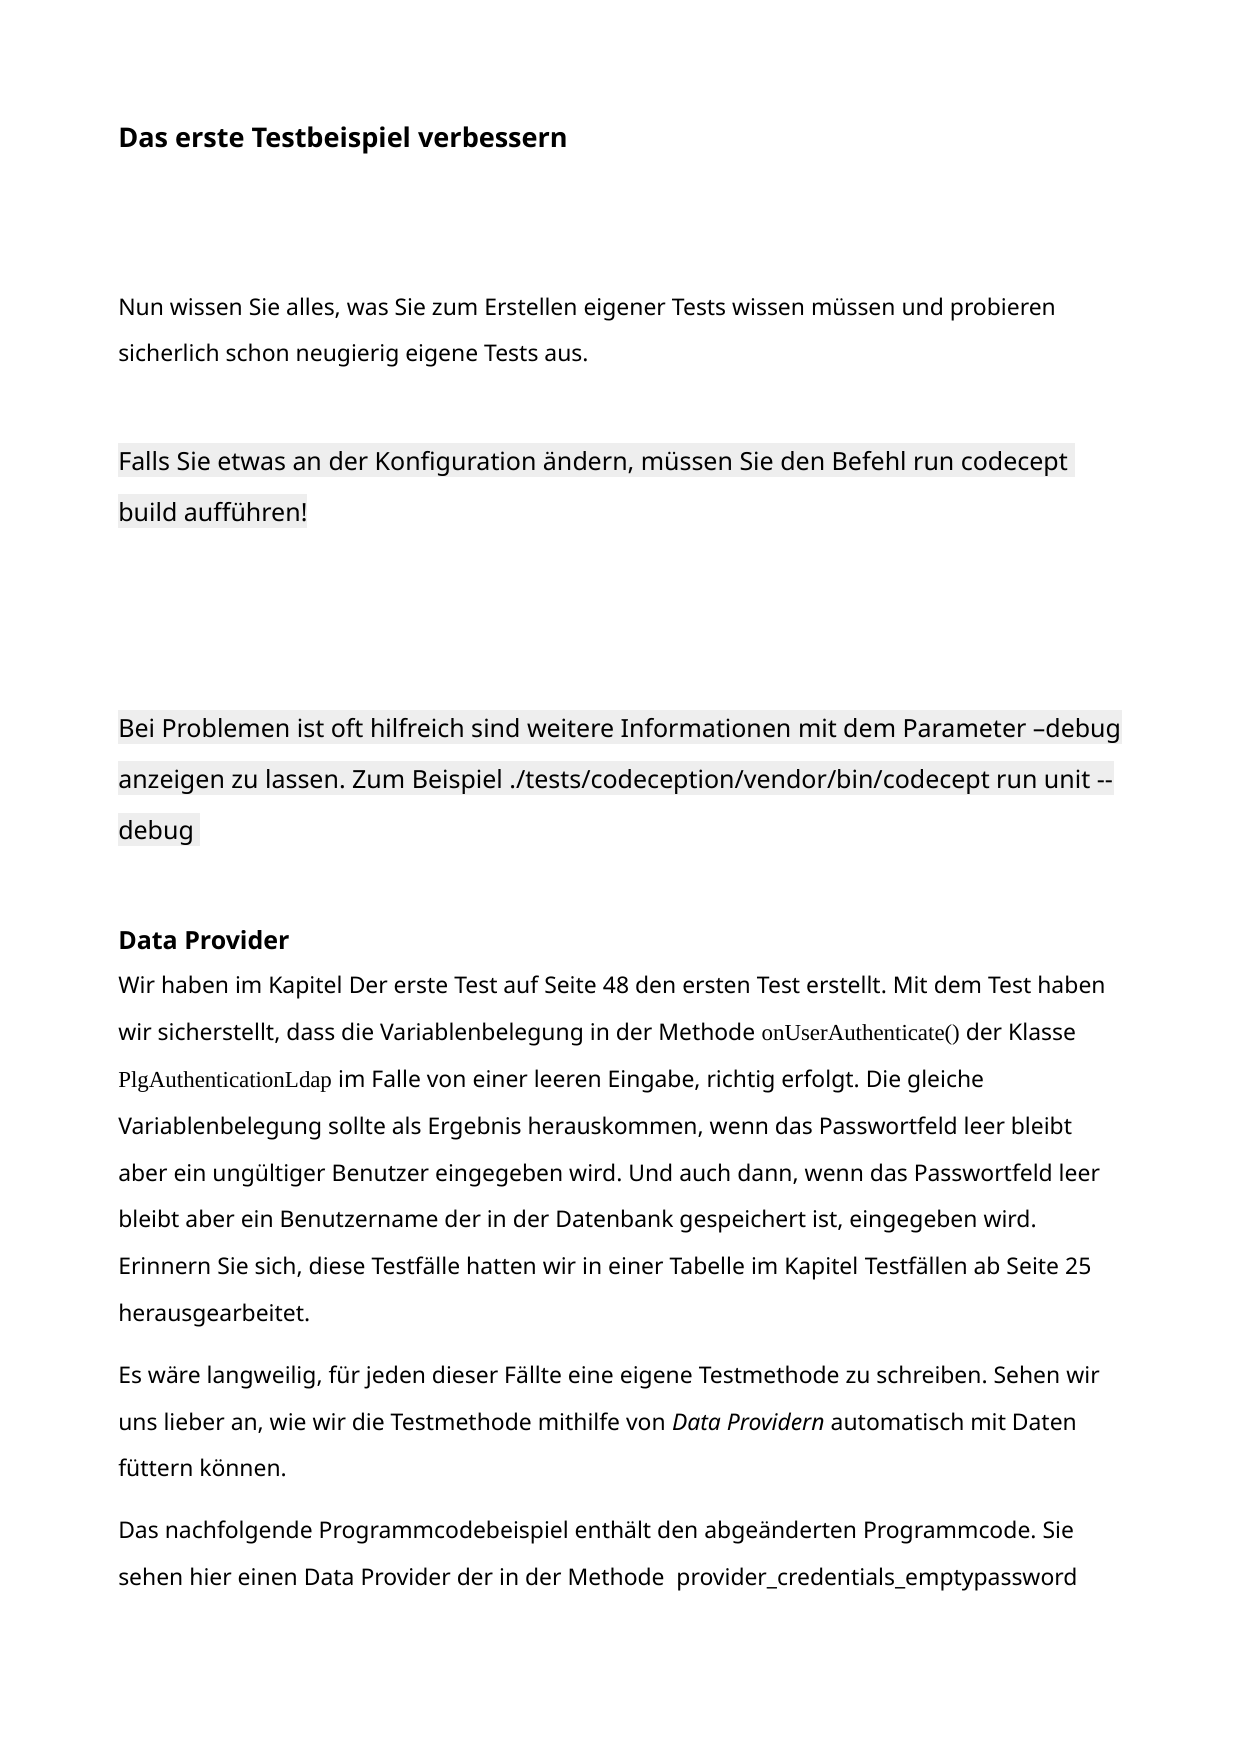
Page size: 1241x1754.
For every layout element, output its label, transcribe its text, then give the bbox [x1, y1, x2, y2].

text Es wäre langweilig, für jeden dieser Fällte eine eigene Testmethode zu schreiben. Sehen wir uns lieber an, wie wir die Testmethode mithilfe von Data Providern automatisch mit Daten füttern können. [118, 1359, 1122, 1484]
text Wir haben im Kapitel Der erste Test auf Seite 47 den ersten Test erstellt. Mit dem Test haben wir sicherstellt, dass die Variablenbelegung in der Methode onUserAuthenticate() der Klasse PlgAuthenticationLdap im Falle von einer leeren Eingabe, richtig erfolgt. Die gleiche Variablenbelegung sollte als Ergebnis herauskommen, wenn das Passwortfeld leer bleibt aber ein ungültiger Benutzer eingegeben wird. Und auch dann, wenn das Passwortfeld leer bleibt aber ein Benutzername der in der Datenbank gespeichert ist, eingegeben wird. Erinnern Sie sich, diese Testfälle hatten wir in einer Tabelle im Kapitel Testfällen ab Seite 23 herausgearbeitet. [118, 969, 1122, 1328]
subtitle Das erste Testbeispiel verbessern [118, 118, 1122, 155]
text Nun wissen Sie alles, was Sie zum Erstellen eigener Tests wissen müssen und probieren sicherlich schon neugierig eigene Tests aus. [118, 290, 1122, 368]
text Falls Sie etwas an der Konfiguration ändern, müssen Sie den Befehl run codecept build aufführen! [118, 443, 1122, 528]
subtitle Data Provider [118, 922, 1122, 957]
text Das nachfolgende Programmcodebeispiel enthält den abgeänderten Programmcode. Sie sehen hier einen Data Provider der in der Methode provider_credentials_emptypassword [118, 1514, 1122, 1592]
text Bei Problemen ist oft hilfreich sind weitere Informationen mit dem Parameter –debug anzeigen zu lassen. Zum Beispiel ./tests/codeception/vendor/bin/codecept run unit --debug [118, 744, 1122, 846]
